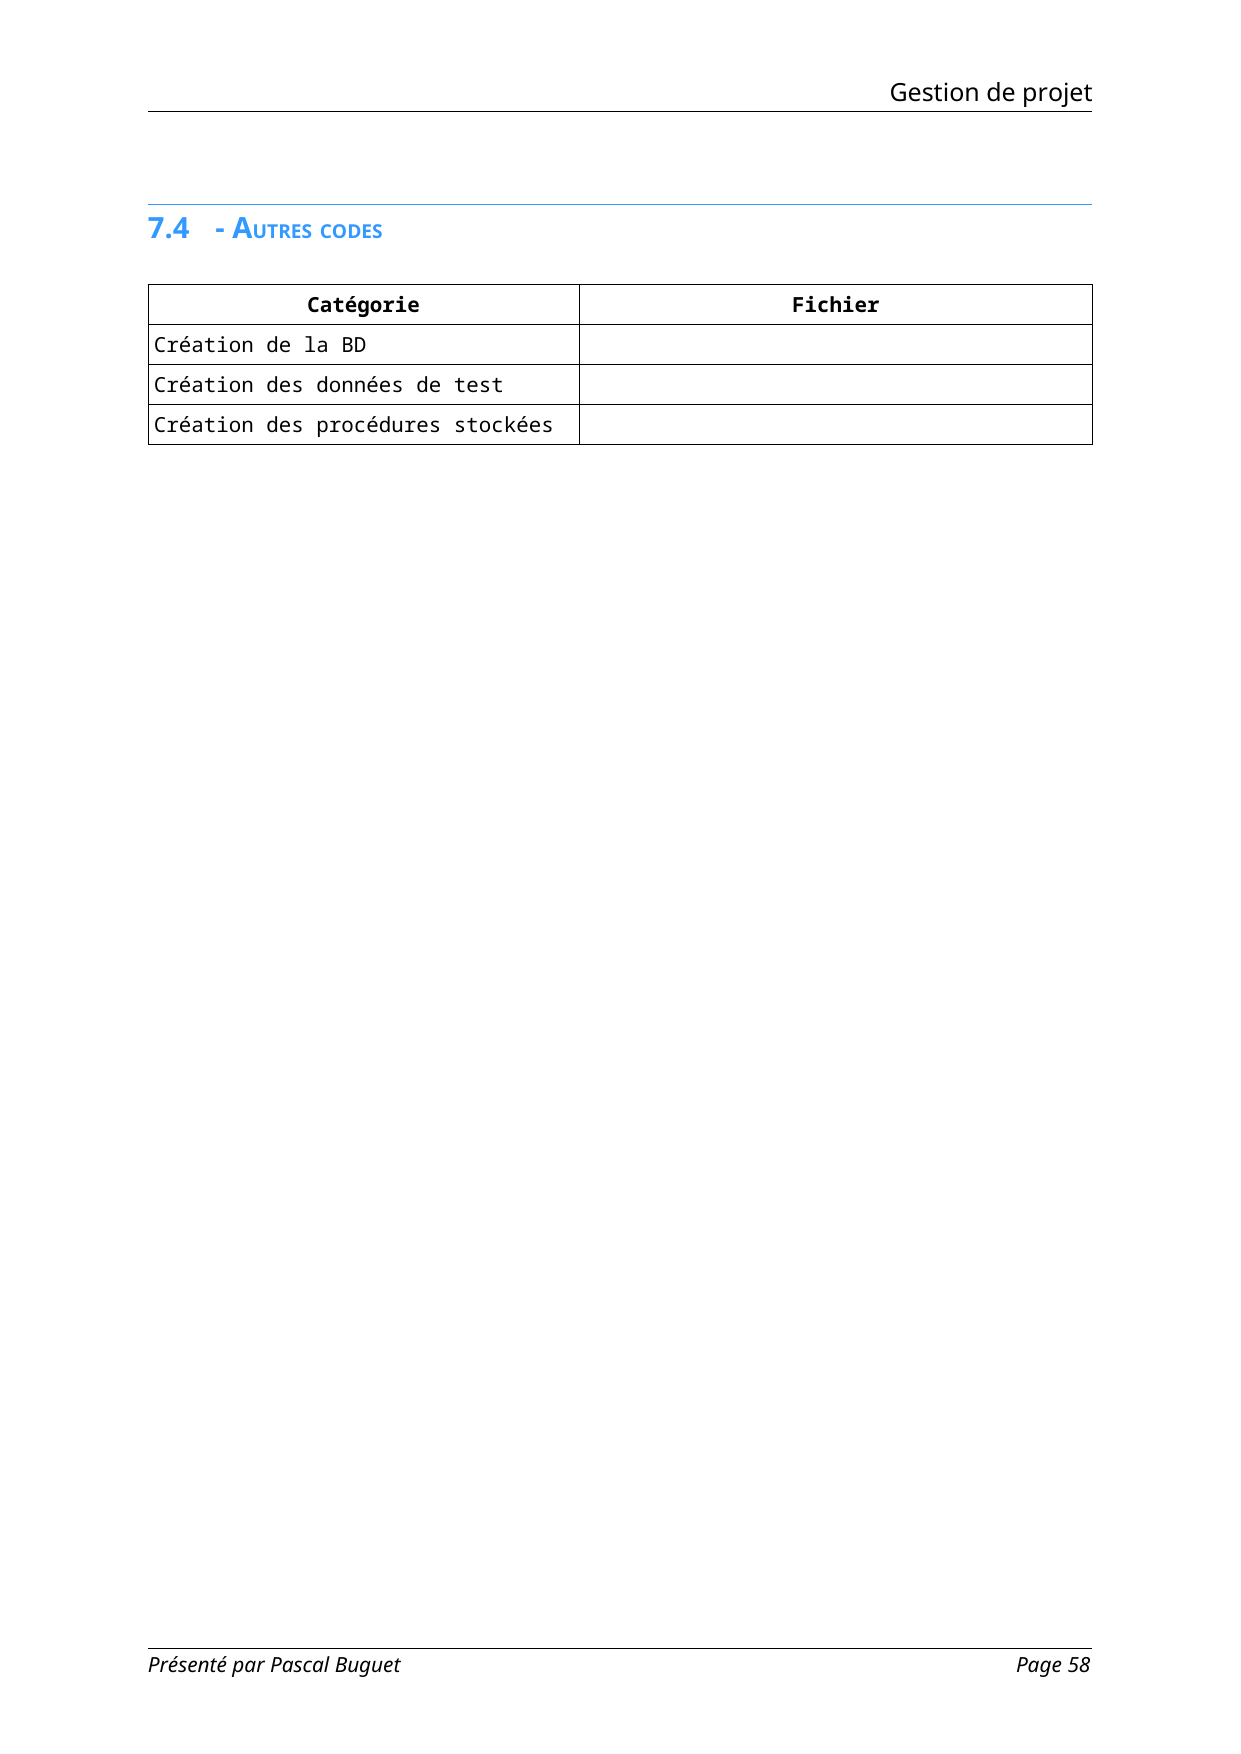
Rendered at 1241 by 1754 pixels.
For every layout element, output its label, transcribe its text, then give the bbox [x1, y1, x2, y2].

table_header Fichier [580, 285, 1092, 324]
subtitle - Autres codes [148, 205, 1092, 247]
table_cell [580, 405, 1092, 444]
table_cell [580, 325, 1092, 364]
table_cell Création de la BD [149, 325, 579, 364]
table_cell Création des données de test [149, 365, 579, 404]
table_header Catégorie [149, 285, 579, 324]
table_cell [580, 365, 1092, 404]
table_cell Création des procédures stockées [149, 405, 579, 444]
